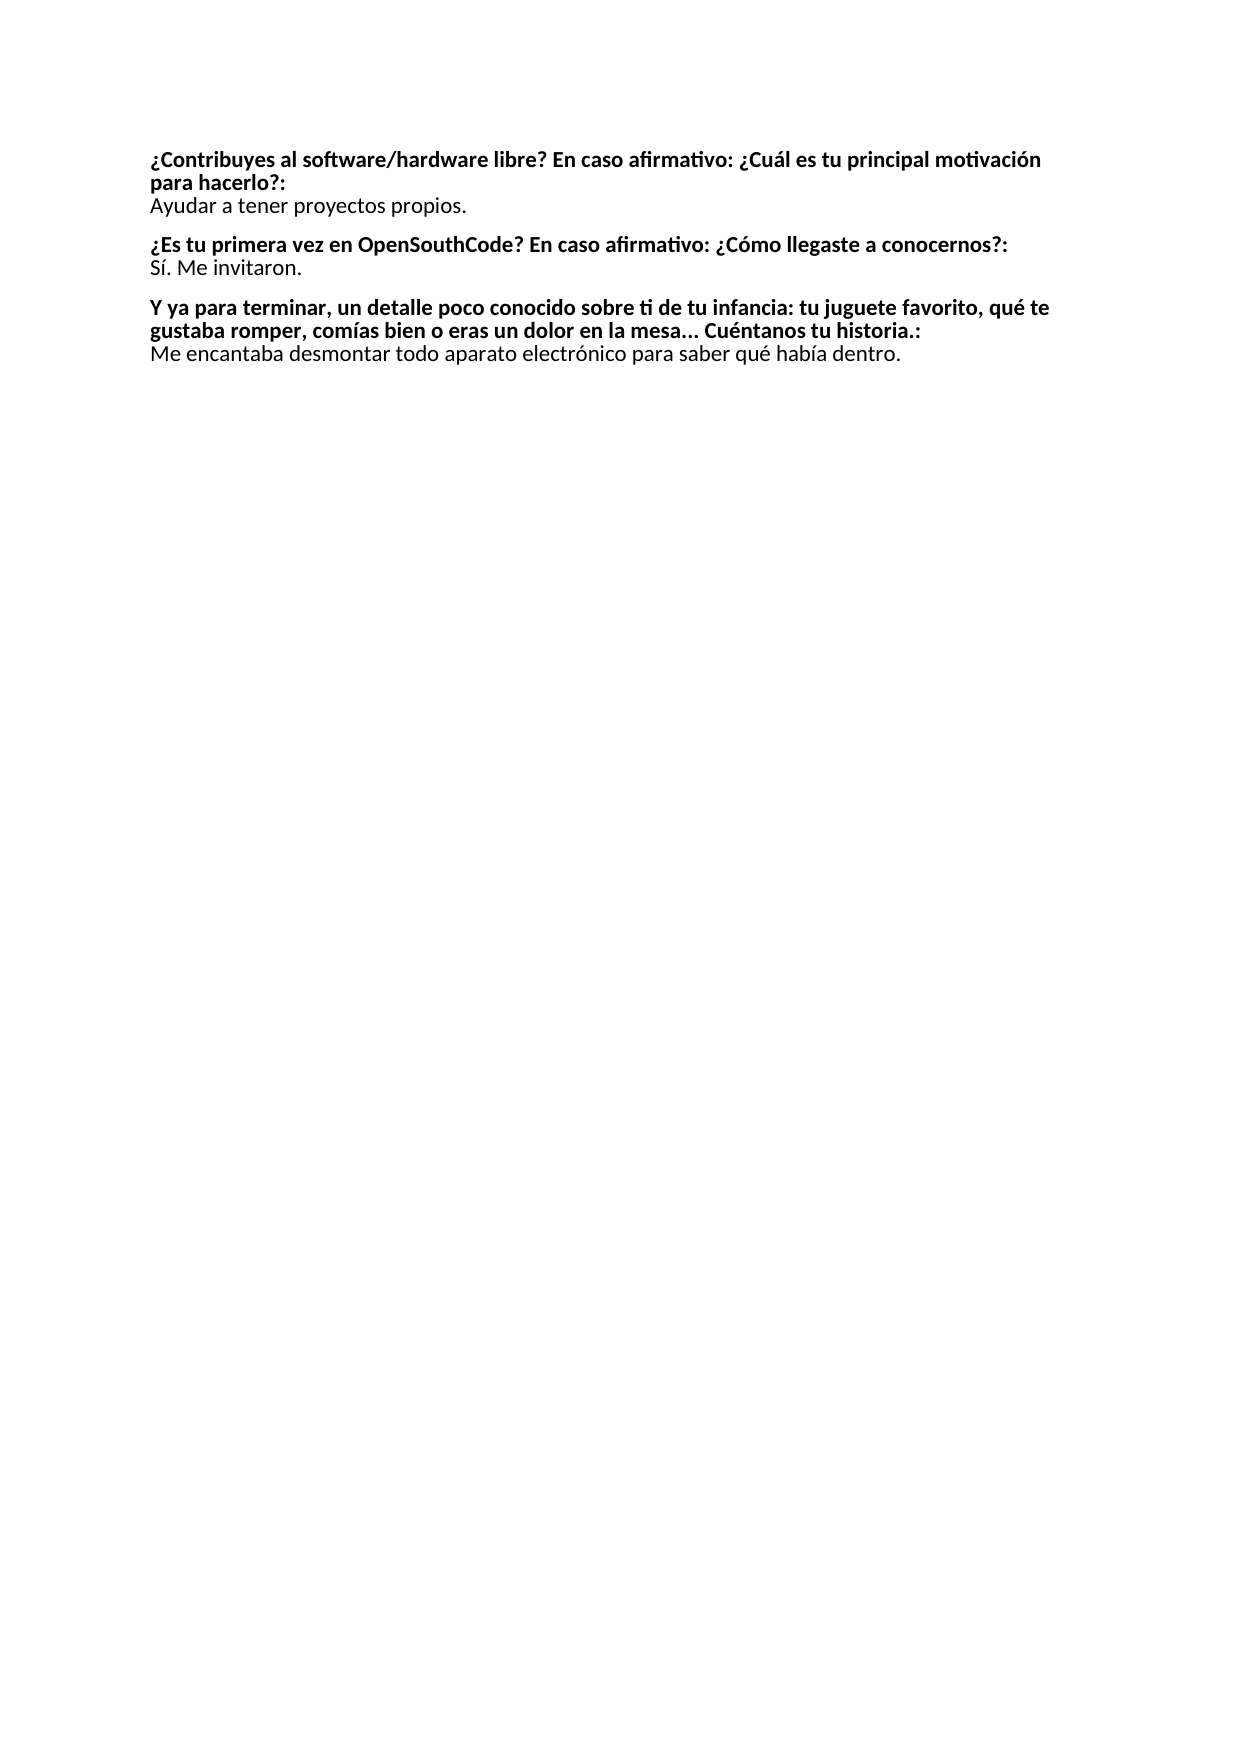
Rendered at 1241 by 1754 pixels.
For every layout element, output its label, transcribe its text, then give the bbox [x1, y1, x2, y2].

text ¿Es tu primera vez en OpenSouthCode? En caso afirmativo: ¿Cómo llegaste a conocernos?: Sí. Me invitaron. [150, 235, 1090, 281]
text Y ya para terminar, un detalle poco conocido sobre ti de tu infancia: tu juguete favorito, qué te gustaba romper, comías bien o eras un dolor en la mesa... Cuéntanos tu historia.: Me encantaba desmontar todo aparato electrónico para saber qué había dentro. [150, 298, 1090, 367]
text ¿Contribuyes al software/hardware libre? En caso afirmativo: ¿Cuál es tu principal motivación para hacerlo?: Ayudar a tener proyectos propios. [150, 150, 1090, 219]
